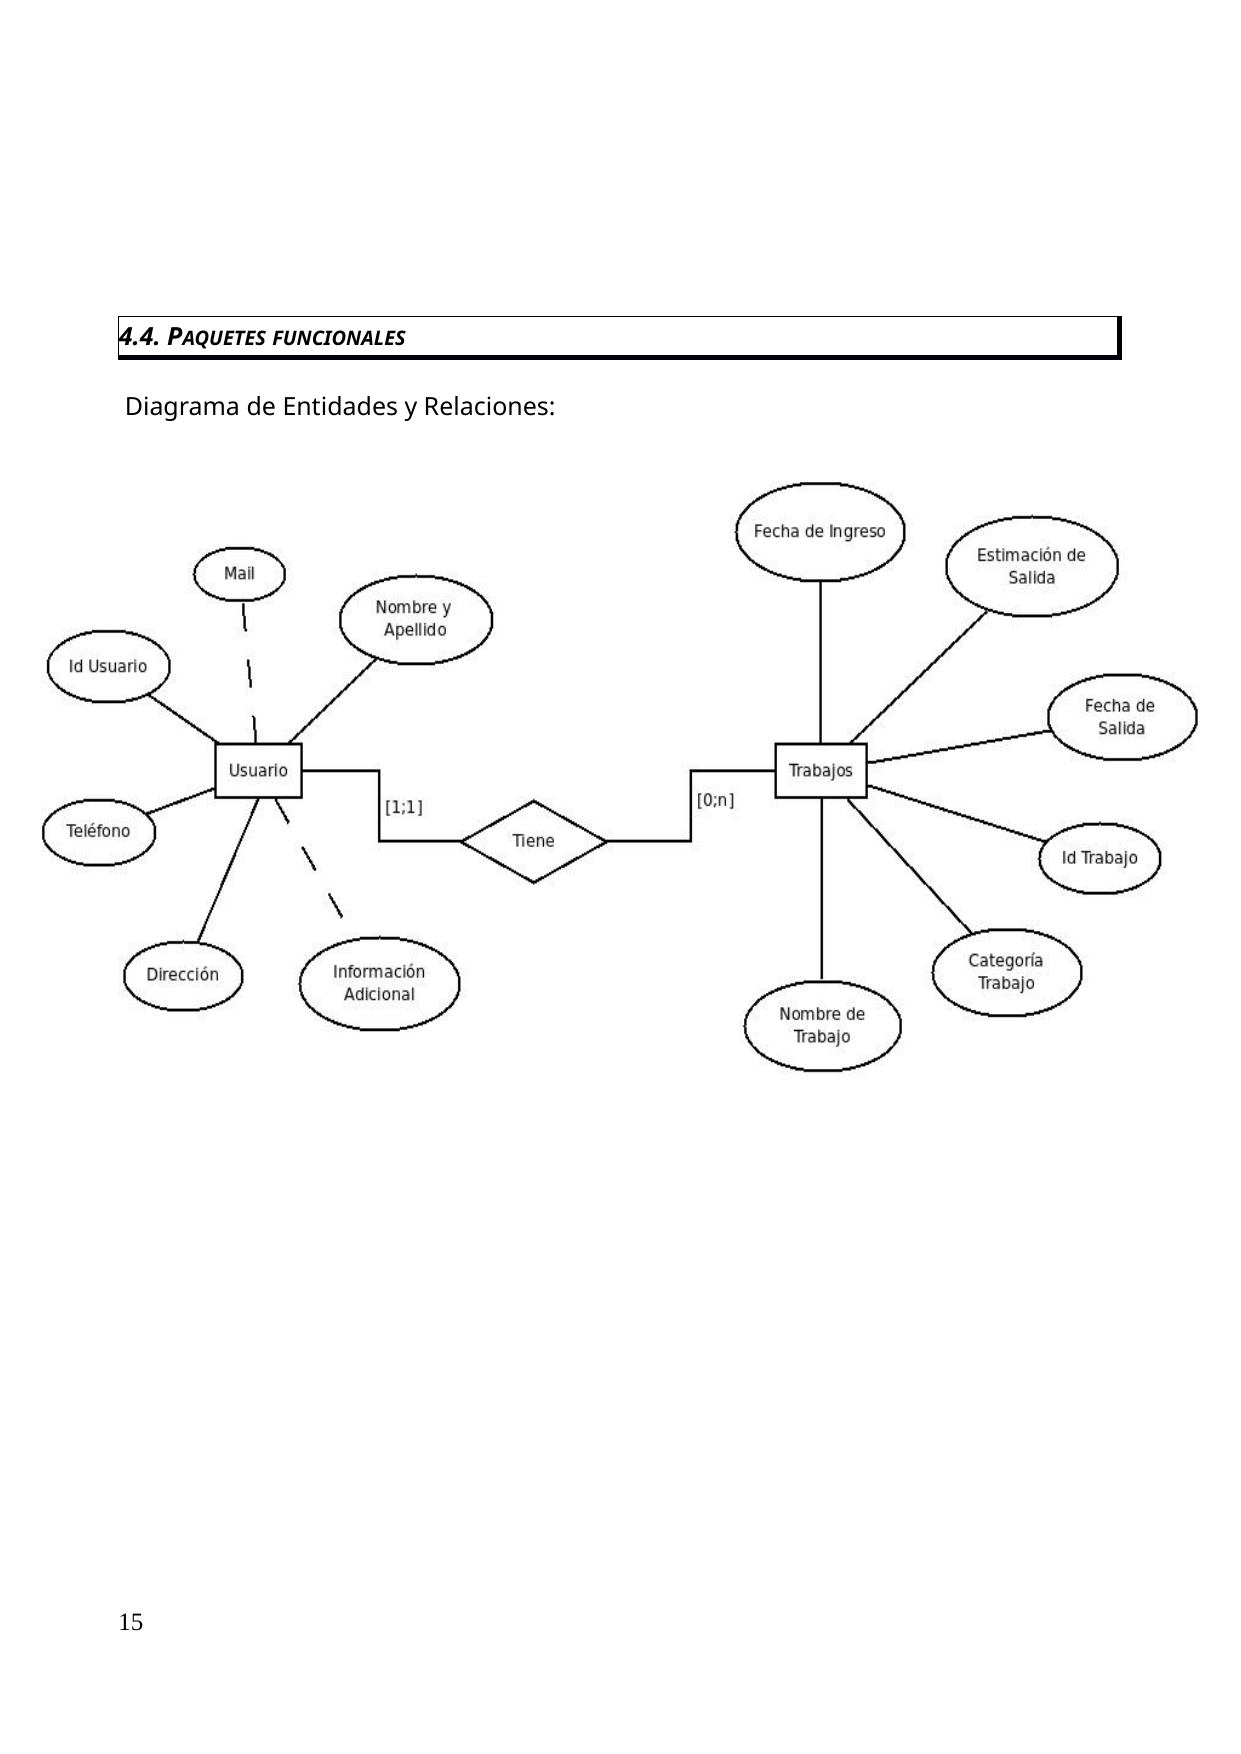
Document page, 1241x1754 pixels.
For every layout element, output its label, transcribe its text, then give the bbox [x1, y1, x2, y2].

text Diagrama de Entidades y Relaciones: [118, 388, 1122, 422]
picture [41, 481, 1199, 1075]
subtitle 4.4. Paquetes funcionales [119, 317, 1117, 355]
